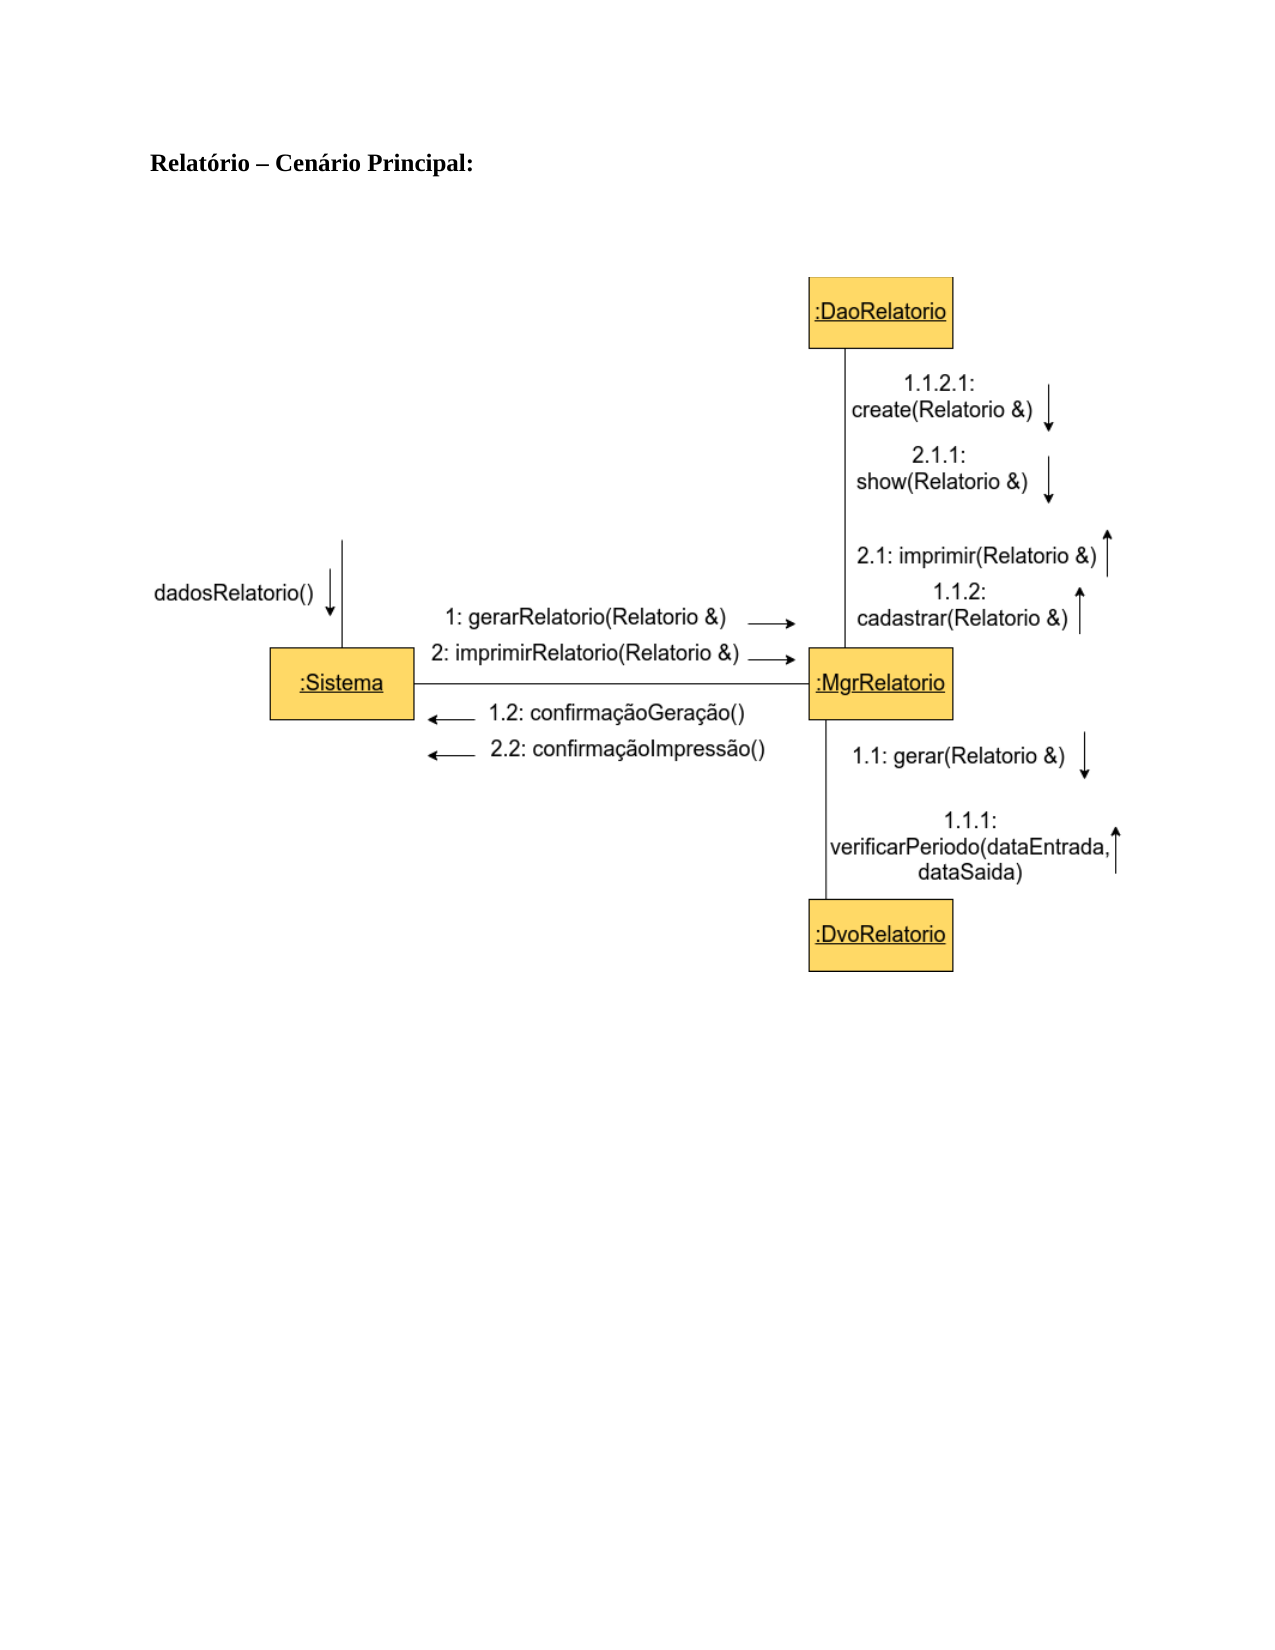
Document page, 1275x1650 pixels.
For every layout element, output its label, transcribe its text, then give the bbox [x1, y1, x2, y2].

text Relatório – Cenário Principal: [150, 148, 1125, 176]
picture [150, 277, 1125, 972]
